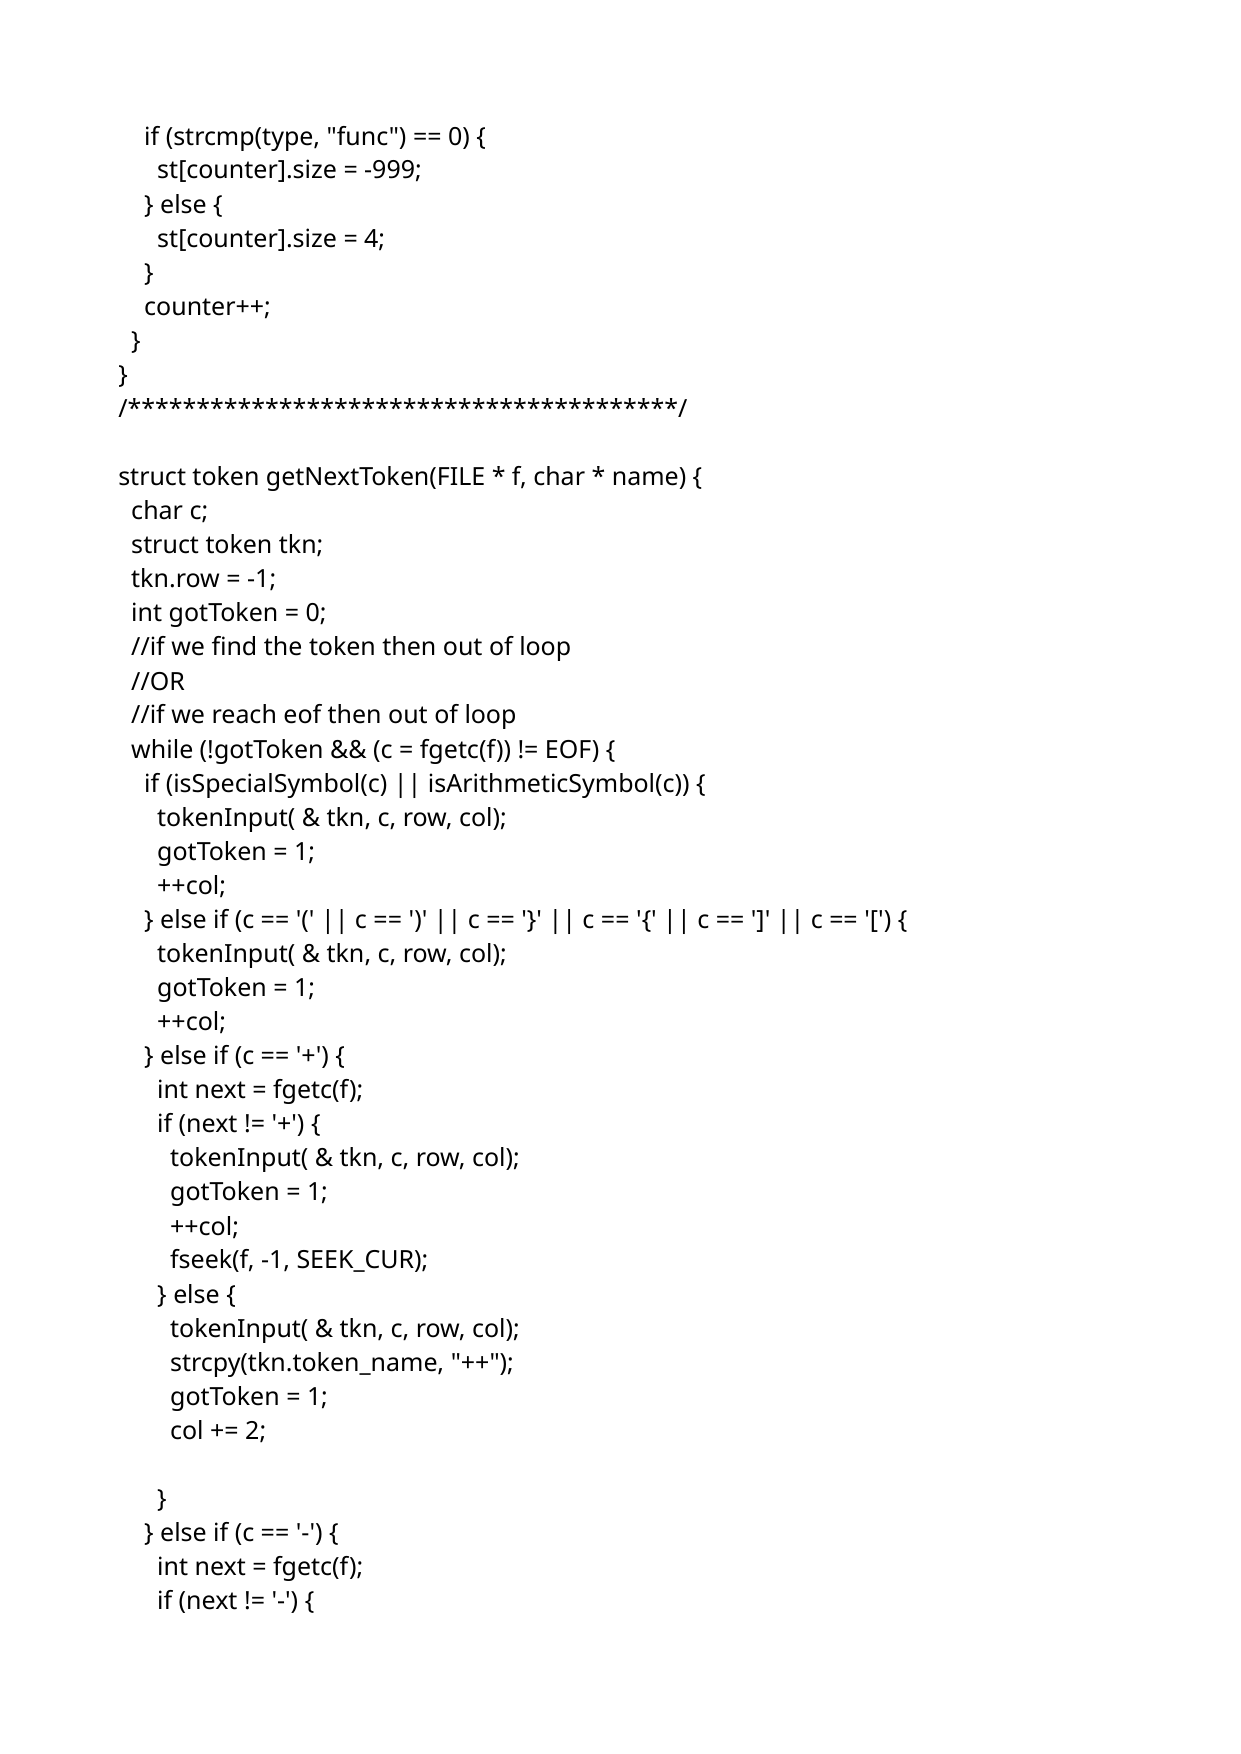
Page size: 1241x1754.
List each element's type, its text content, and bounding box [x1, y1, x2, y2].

text } [118, 254, 1122, 288]
text ++col; [118, 1004, 1122, 1038]
text } [118, 1481, 1122, 1515]
text } else if (c == '(' || c == ')' || c == '}' || c == '{' || c == ']' || c == '[') { [118, 902, 1122, 936]
text } [118, 357, 1122, 391]
text tkn.row = -1; [118, 561, 1122, 595]
text gotToken = 1; [118, 1174, 1122, 1208]
text /****************************************/ [118, 391, 1122, 425]
text int next = fgetc(f); [118, 1549, 1122, 1583]
text strcpy(tkn.token_name, "++"); [118, 1344, 1122, 1378]
text gotToken = 1; [118, 970, 1122, 1004]
text tokenInput( & tkn, c, row, col); [118, 1140, 1122, 1174]
text gotToken = 1; [118, 1378, 1122, 1412]
text //if we reach eof then out of loop [118, 697, 1122, 731]
text } else { [118, 1276, 1122, 1310]
text if (strcmp(type, "func") == 0) { [118, 118, 1122, 152]
text tokenInput( & tkn, c, row, col); [118, 936, 1122, 970]
text //if we find the token then out of loop [118, 629, 1122, 663]
text tokenInput( & tkn, c, row, col); [118, 799, 1122, 833]
text //OR [118, 663, 1122, 697]
text ++col; [118, 1208, 1122, 1242]
text counter++; [118, 288, 1122, 322]
text tokenInput( & tkn, c, row, col); [118, 1310, 1122, 1344]
text char c; [118, 493, 1122, 527]
text } else if (c == '+') { [118, 1038, 1122, 1072]
text int gotToken = 0; [118, 595, 1122, 629]
text } else { [118, 186, 1122, 220]
text if (next != '-') { [118, 1583, 1122, 1617]
text } else if (c == '-') { [118, 1515, 1122, 1549]
text if (isSpecialSymbol(c) || isArithmeticSymbol(c)) { [118, 765, 1122, 799]
text int next = fgetc(f); [118, 1072, 1122, 1106]
text st[counter].size = -999; [118, 152, 1122, 186]
text ++col; [118, 867, 1122, 902]
text struct token tkn; [118, 527, 1122, 561]
text fseek(f, -1, SEEK_CUR); [118, 1242, 1122, 1276]
text struct token getNextToken(FILE * f, char * name) { [118, 459, 1122, 493]
text gotToken = 1; [118, 833, 1122, 867]
text } [118, 322, 1122, 357]
text st[counter].size = 4; [118, 220, 1122, 254]
text while (!gotToken && (c = fgetc(f)) != EOF) { [118, 731, 1122, 765]
text if (next != '+') { [118, 1106, 1122, 1140]
text col += 2; [118, 1412, 1122, 1447]
